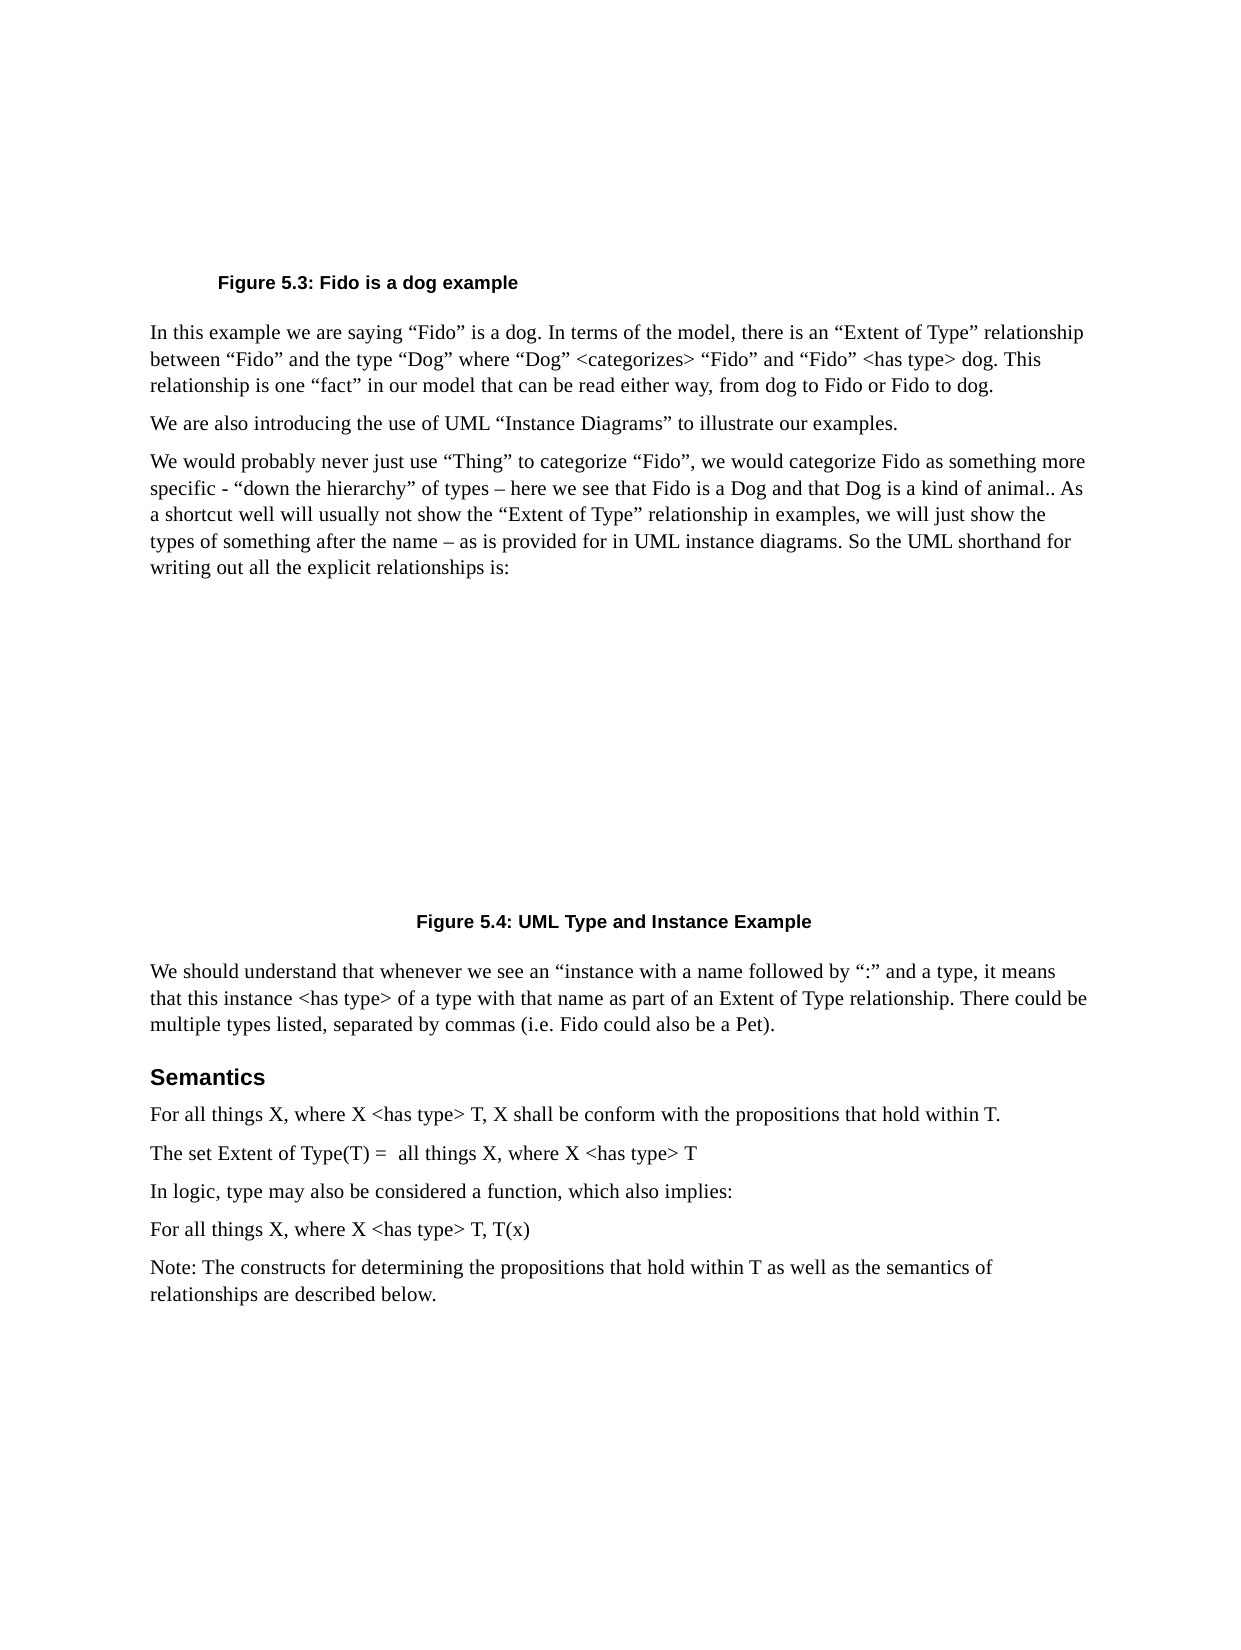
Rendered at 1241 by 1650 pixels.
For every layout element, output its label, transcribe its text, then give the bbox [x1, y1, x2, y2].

text For all things X, where X <has type> T, T(x) [150, 1217, 1090, 1241]
text The set Extent of Type(T) = all things X, where X <has type> T [150, 1140, 1090, 1164]
text In this example we are saying “Fido” is a dog. In terms of the model, there is an “Extent of Type” relationship between “Fido” and the type “Dog” where “Dog” <categorizes> “Fido” and “Fido” <has type> dog. This relationship is one “fact” in our model that can be read either way, from dog to Fido or Fido to dog. [150, 150, 1090, 397]
text We should understand that whenever we see an “instance with a name followed by “:” and a type, it means that this instance <has type> of a type with that name as part of an Extent of Type relationship. There could be multiple types listed, separated by commas (i.e. Fido could also be a Pet). [150, 593, 1090, 1036]
text Semantics [150, 1063, 1090, 1090]
text We are also introducing the use of UML “Instance Diagrams” to illustrate our examples. [150, 411, 1090, 435]
text Figure 5.4: UML Type and Instance Example [416, 611, 824, 933]
text Note: The constructs for determining the propositions that hold within T as well as the semantics of relationships are described below. [150, 1255, 1090, 1306]
text We would probably never just use “Thing” to categorize “Fido”, we would categorize Fido as something more specific - “down the hierarchy” of types – here we see that Fido is a Dog and that Dog is a kind of animal.. As a shortcut well will usually not show the “Extent of Type” relationship in examples, we will just show the types of something after the name – as is provided for in UML instance diagrams. So the UML shorthand for writing out all the explicit relationships is: [150, 449, 1090, 579]
text In logic, type may also be considered a function, which also implies: [150, 1179, 1090, 1203]
text Figure 5.3: Fido is a dog example [218, 174, 1022, 294]
text For all things X, where X <has type> T, X shall be conform with the propositions that hold within T. [150, 1102, 1090, 1126]
